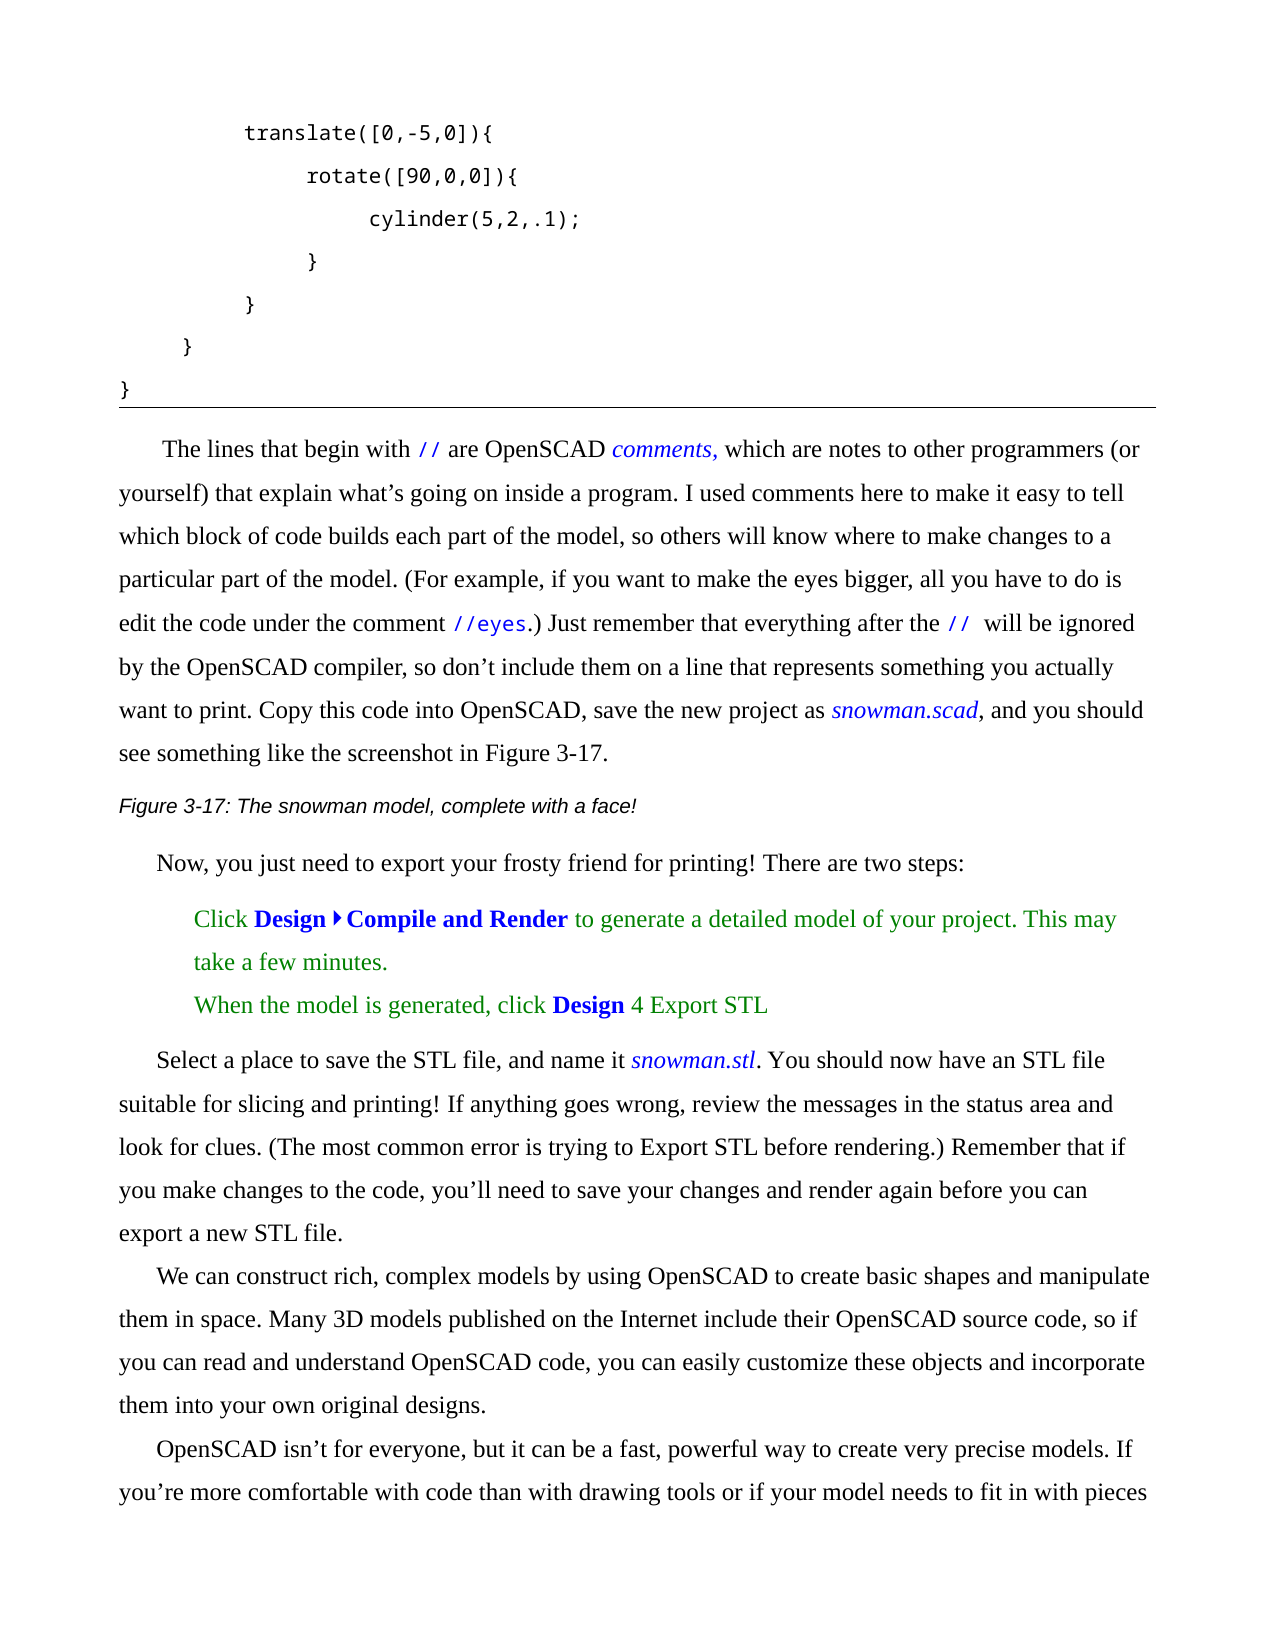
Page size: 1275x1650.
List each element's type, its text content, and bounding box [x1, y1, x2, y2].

text } [118, 332, 1156, 360]
text Figure 3-17: The snowman model, complete with a face! [118, 793, 1156, 817]
text rotate([90,0,0]){ [118, 161, 1156, 189]
text Now, you just need to export your frosty friend for printing! There are two steps: [118, 848, 1156, 877]
text } [118, 374, 1156, 408]
text translate([0,-5,0]){ [118, 118, 1156, 147]
text cylinder(5,2,.1); [118, 204, 1156, 232]
text We can construct rich, complex models by using OpenSCAD to create basic shapes and manipulate them in space. Many 3D models published on the Internet include their OpenSCAD source code, so if you can read and understand OpenSCAD code, you can easily customize these objects and incorporate them into your own original designs. [118, 1261, 1156, 1419]
text } [118, 246, 1156, 275]
text The lines that begin with // are OpenSCAD comments, which are notes to other programmers (or yourself) that explain what’s going on inside a program. I used comments here to make it easy to tell which block of code builds each part of the model, so others will know where to make changes to a particular part of the model. (For example, if you want to make the eyes bigger, all you have to do is edit the code under the comment //eyes.) Just remember that everything after the // will be ignored by the OpenSCAD compiler, so don’t include them on a line that represents something you actually want to print. Copy this code into OpenSCAD, save the new project as snowman.scad, and you should see something like the screenshot in Figure 3-17. [118, 434, 1156, 767]
text OpenSCAD isn’t for everyone, but it can be a fast, powerful way to create very precise models. If you’re more comfortable with code than with drawing tools or if your model needs to fit in with pieces [118, 1434, 1156, 1506]
text } [118, 289, 1156, 317]
text Select a place to save the STL file, and name it snowman.stl. You should now have an STL file suitable for slicing and printing! If anything goes wrong, review the messages in the status area and look for clues. (The most common error is trying to Export STL before rendering.) Remember that if you make changes to the code, you’ll need to save your changes and render again before you can export a new STL file. [118, 1046, 1156, 1247]
list When the model is generated, click Design 4 Export STL [193, 990, 1156, 1019]
list Click Design4Compile and Render to generate a detailed model of your project. This may take a few minutes. [193, 904, 1156, 976]
